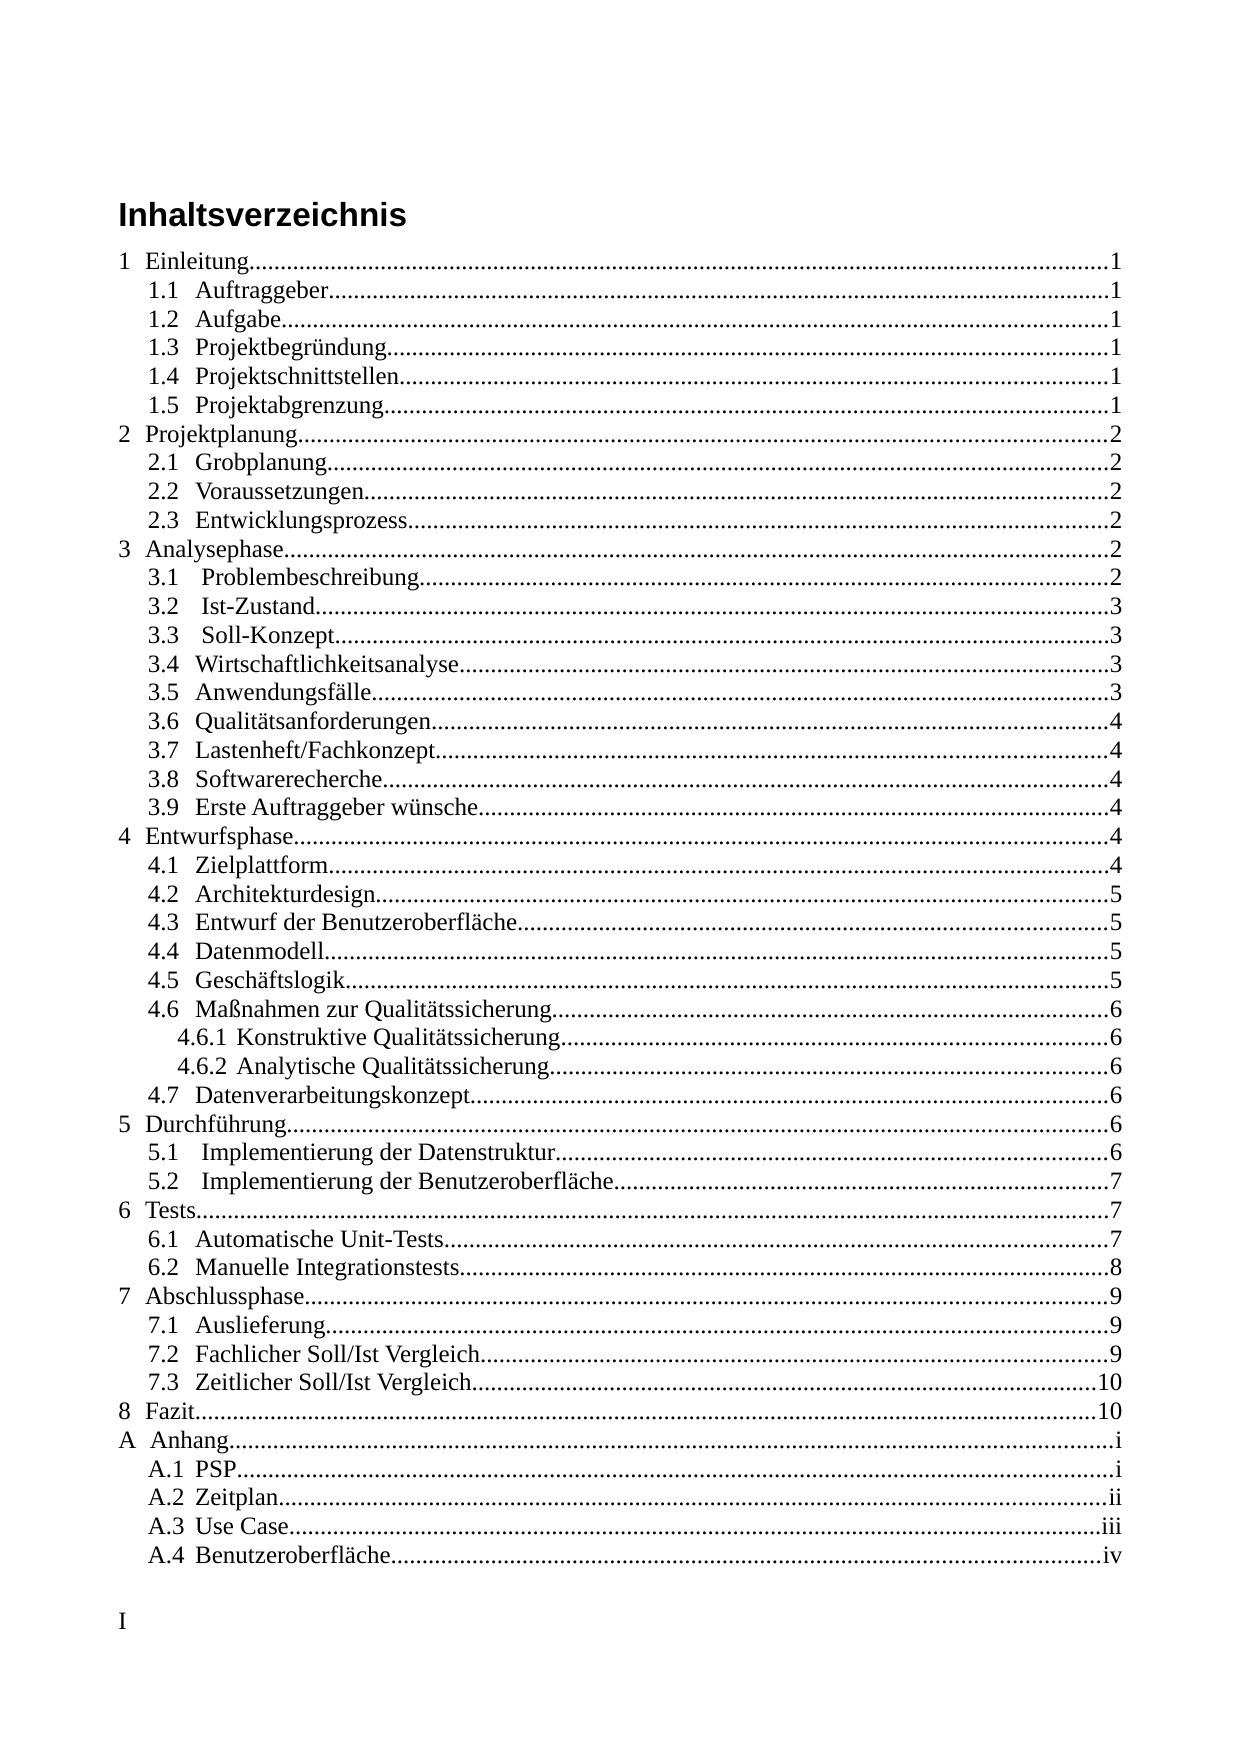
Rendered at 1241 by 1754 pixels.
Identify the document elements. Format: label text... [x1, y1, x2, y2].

text 4.1 Zielplattform 4 [148, 850, 1122, 879]
text A.1 PSP i [148, 1454, 1122, 1482]
text 5.2 Implementierung der Benutzeroberfläche 7 [148, 1166, 1122, 1195]
text 4.7 Datenverarbeitungskonzept 6 [148, 1080, 1122, 1109]
text 2.3 Entwicklungsprozess 2 [148, 505, 1122, 534]
text 3.2 Ist-Zustand 3 [148, 591, 1122, 620]
text 8 Fazit 10 [118, 1396, 1122, 1425]
text 7.1 Auslieferung 9 [148, 1310, 1122, 1339]
text 6.1 Automatische Unit-Tests 7 [148, 1224, 1122, 1252]
text 4.6.1 Konstruktive Qualitätssicherung 6 [177, 1022, 1122, 1051]
text 1 Einleitung 1 [118, 246, 1122, 275]
text 4 Entwurfsphase 4 [118, 821, 1122, 850]
text 1.1 Auftraggeber 1 [148, 275, 1122, 304]
text 7.2 Fachlicher Soll/Ist Vergleich 9 [148, 1339, 1122, 1367]
text 4.2 Architekturdesign 5 [148, 879, 1122, 907]
text 5.1 Implementierung der Datenstruktur 6 [148, 1137, 1122, 1166]
text 5 Durchführung 6 [118, 1109, 1122, 1137]
text 3.8 Softwarerecherche 4 [148, 764, 1122, 792]
text 4.3 Entwurf der Benutzeroberfläche 5 [148, 907, 1122, 936]
text 1.4 Projektschnittstellen 1 [148, 361, 1122, 390]
text 2.1 Grobplanung 2 [148, 447, 1122, 476]
text 2 Projektplanung 2 [118, 419, 1122, 447]
text 6.2 Manuelle Integrationstests 8 [148, 1252, 1122, 1281]
text 3.4 Wirtschaftlichkeitsanalyse 3 [148, 649, 1122, 677]
subtitle Inhaltsverzeichnis [118, 195, 1122, 234]
text 3 Analysephase 2 [118, 534, 1122, 562]
text 4.6.2 Analytische Qualitätssicherung 6 [177, 1051, 1122, 1080]
text 1.3 Projektbegründung 1 [148, 332, 1122, 361]
text A.2 Zeitplan ii [148, 1482, 1122, 1511]
text 7 Abschlussphase 9 [118, 1281, 1122, 1310]
text 4.4 Datenmodell 5 [148, 936, 1122, 965]
text 7.3 Zeitlicher Soll/Ist Vergleich 10 [148, 1367, 1122, 1396]
text 1.5 Projektabgrenzung 1 [148, 390, 1122, 419]
text 2.2 Voraussetzungen 2 [148, 476, 1122, 505]
text 4.5 Geschäftslogik 5 [148, 965, 1122, 994]
text 1.2 Aufgabe 1 [148, 304, 1122, 332]
text 3.9 Erste Auftraggeber wünsche 4 [148, 792, 1122, 821]
text 3.6 Qualitätsanforderungen 4 [148, 706, 1122, 735]
text A Anhang i [118, 1425, 1122, 1454]
text 3.3 Soll-Konzept 3 [148, 620, 1122, 649]
text 4.6 Maßnahmen zur Qualitätssicherung 6 [148, 994, 1122, 1022]
text A.4 Benutzeroberfläche iv [148, 1540, 1122, 1569]
text 6 Tests 7 [118, 1195, 1122, 1224]
text 3.7 Lastenheft/Fachkonzept 4 [148, 735, 1122, 764]
text 3.5 Anwendungsfälle 3 [148, 677, 1122, 706]
text A.3 Use Case iii [148, 1511, 1122, 1540]
text 3.1 Problembeschreibung 2 [148, 562, 1122, 591]
